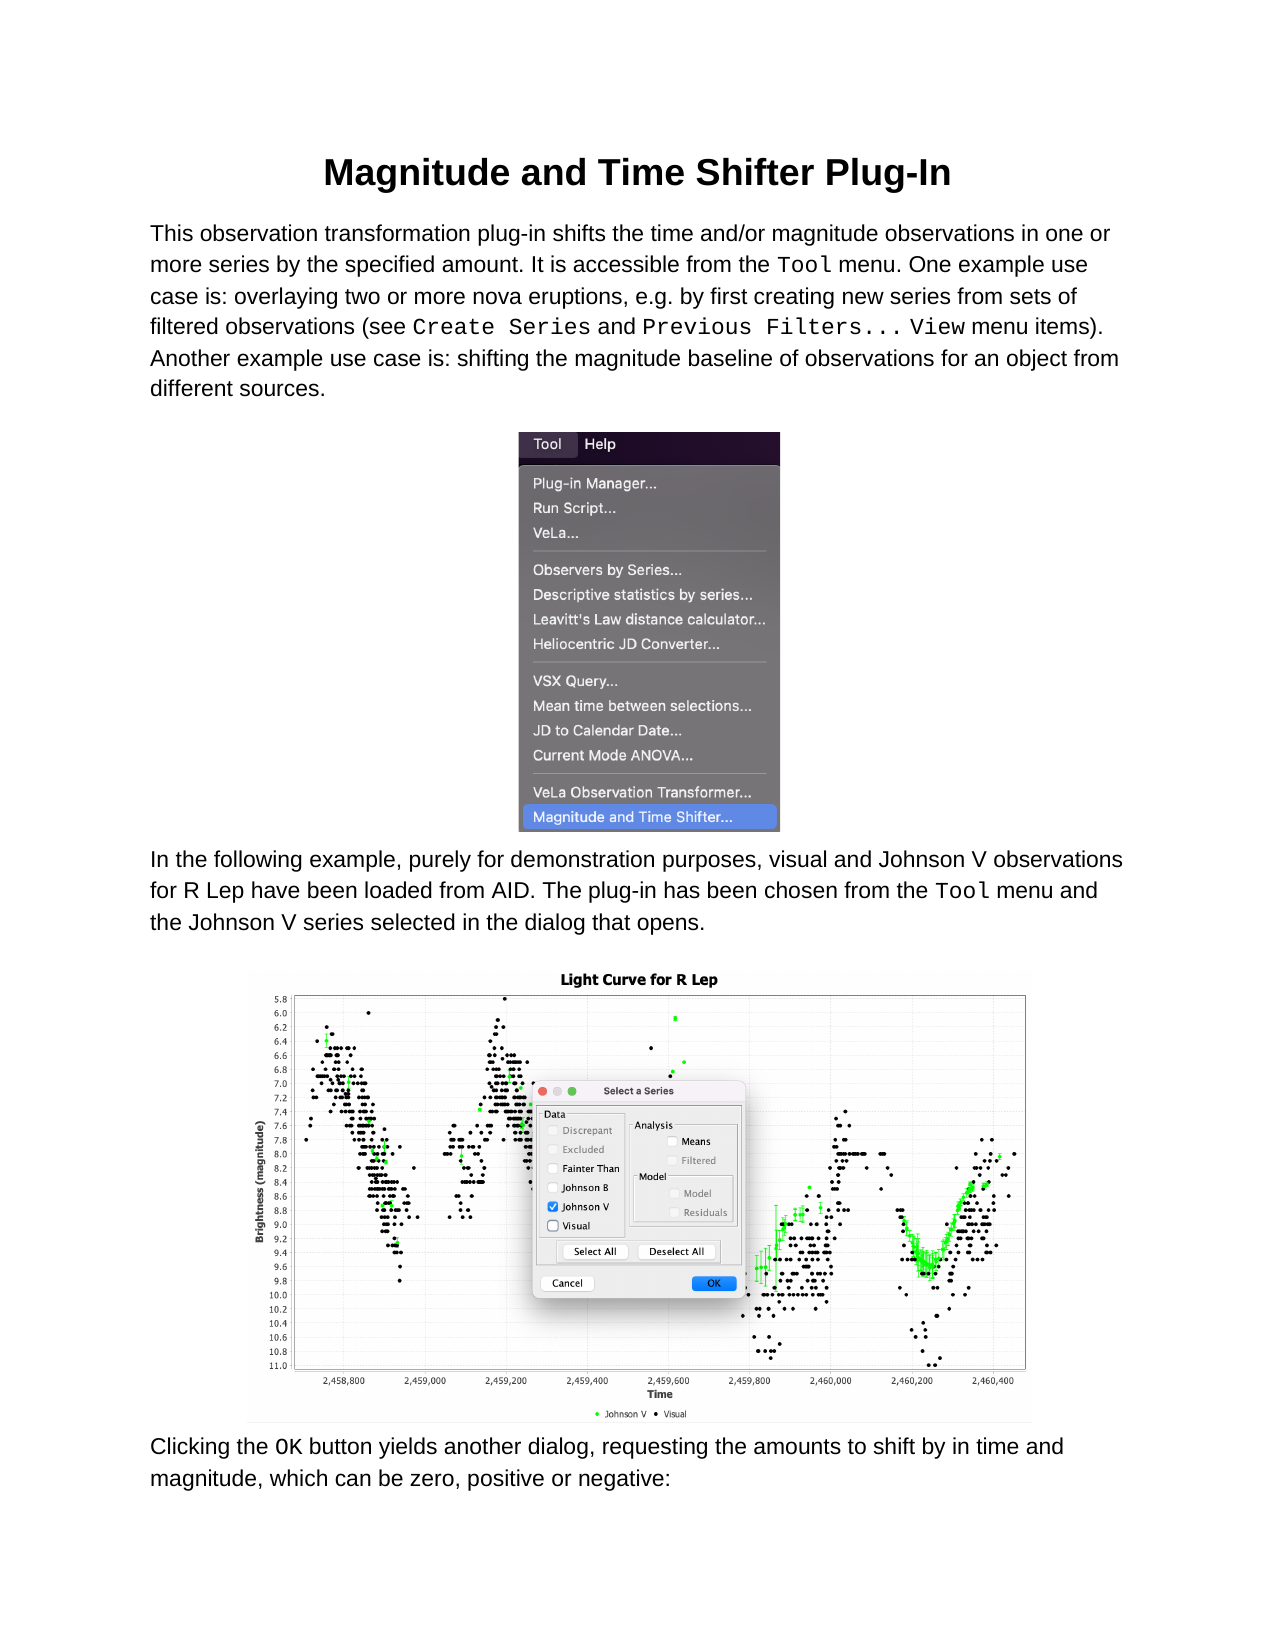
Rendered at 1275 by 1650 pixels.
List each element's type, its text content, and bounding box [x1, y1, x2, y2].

text Magnitude and Time Shifter Plug-In [150, 150, 1125, 193]
table_header [150, 426, 1125, 846]
text This observation transformation plug-in shifts the time and/or magnitude observations in one or more series by the specified amount. It is accessible from the Tool menu. One example use case is: overlaying two or more nova eruptions, e.g. by first creating new series from sets of filtered observations (see Create Series and Previous Filters... View menu items). Another example use case is: shifting the magnitude baseline of observations for an object from different sources. [150, 220, 1125, 402]
picture [518, 432, 780, 832]
text In the following example, purely for demonstration purposes, visual and Johnson V observations for R Lep have been loaded from AID. The plug-in has been chosen from the Tool menu and the Johnson V series selected in the dialog that opens. [150, 846, 1125, 935]
text Clicking the OK button yields another dialog, requesting the amounts to shift by in time and magnitude, which can be zero, positive or negative: [150, 1433, 1125, 1491]
table_header [152, 960, 1126, 1433]
picture [247, 970, 1033, 1423]
